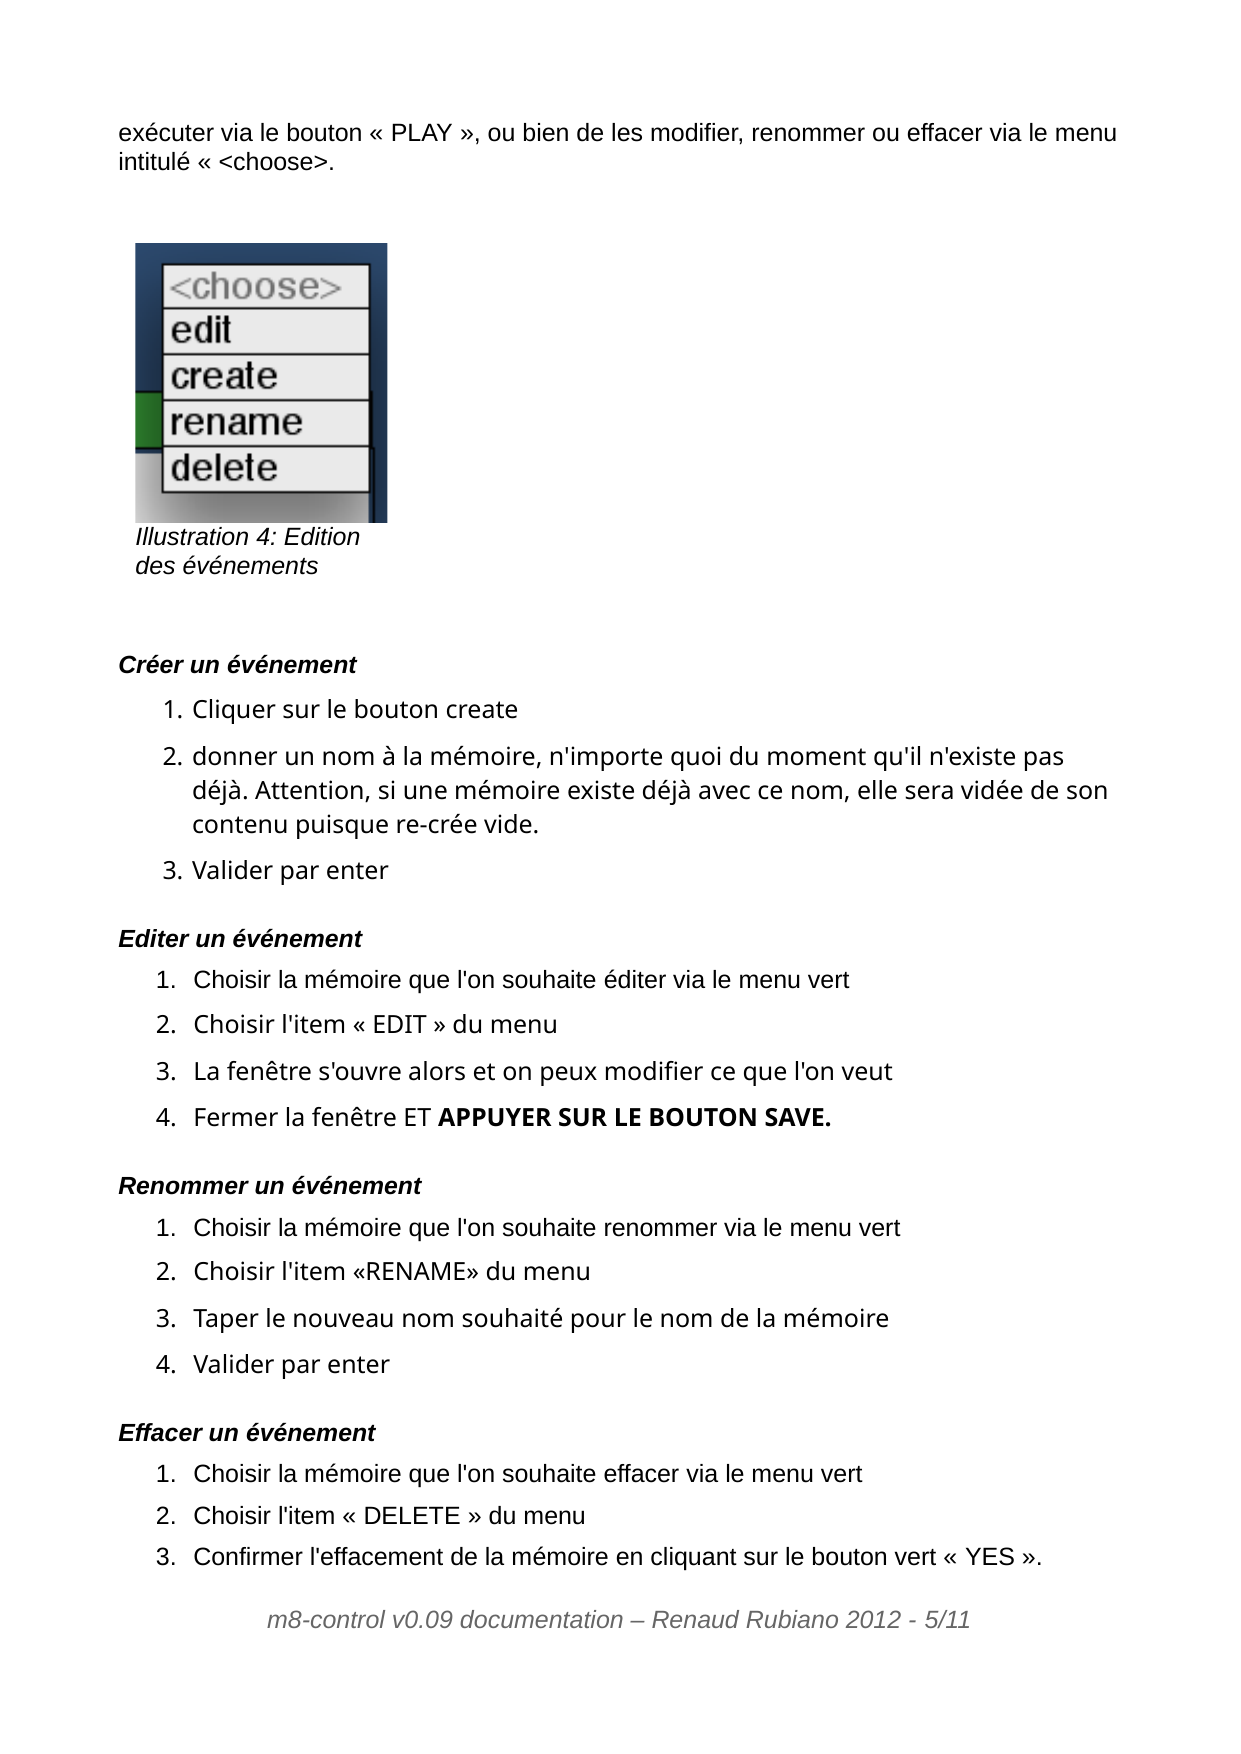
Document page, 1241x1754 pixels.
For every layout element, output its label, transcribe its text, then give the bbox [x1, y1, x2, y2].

list Choisir la mémoire que l'on souhaite renommer via le menu vert [156, 1212, 1122, 1241]
list La fenêtre s'ouvre alors et on peux modifier ce que l'on veut [156, 1053, 1122, 1087]
list Choisir l'item « EDIT » du menu [156, 1007, 1122, 1041]
list Choisir l'item «RENAME» du menu [156, 1254, 1122, 1288]
list Confirmer l'effacement de la mémoire en cliquant sur le bouton vert « YES ». [156, 1542, 1122, 1571]
list Choisir la mémoire que l'on souhaite effacer via le menu vert [156, 1459, 1122, 1488]
text exécuter via le bouton « PLAY », ou bien de les modifier, renommer ou effacer via le menu intitulé « <choose>. [118, 118, 1122, 176]
list Valider par enter [162, 853, 1122, 887]
subtitle Effacer un événement [118, 1418, 1122, 1447]
subtitle Renommer un événement [118, 1171, 1122, 1200]
text Illustration 4: Edition des événements [135, 523, 387, 580]
list Fermer la fenêtre ET APPUYER SUR LE BOUTON SAVE. [156, 1100, 1122, 1134]
list donner un nom à la mémoire, n'importe quoi du moment qu'il n'existe pas déjà. Attention, si une mémoire existe déjà avec ce nom, elle sera vidée de son contenu puisque re-crée vide. [162, 738, 1122, 840]
subtitle Editer un événement [118, 924, 1122, 953]
picture [135, 243, 388, 523]
subtitle Créer un événement [118, 651, 1122, 679]
list Taper le nouveau nom souhaité pour le nom de la mémoire [156, 1300, 1122, 1334]
list Valider par enter [156, 1347, 1122, 1381]
list Choisir l'item « DELETE » du menu [156, 1501, 1122, 1529]
list Choisir la mémoire que l'on souhaite éditer via le menu vert [156, 966, 1122, 994]
list Cliquer sur le bouton create [162, 692, 1122, 726]
